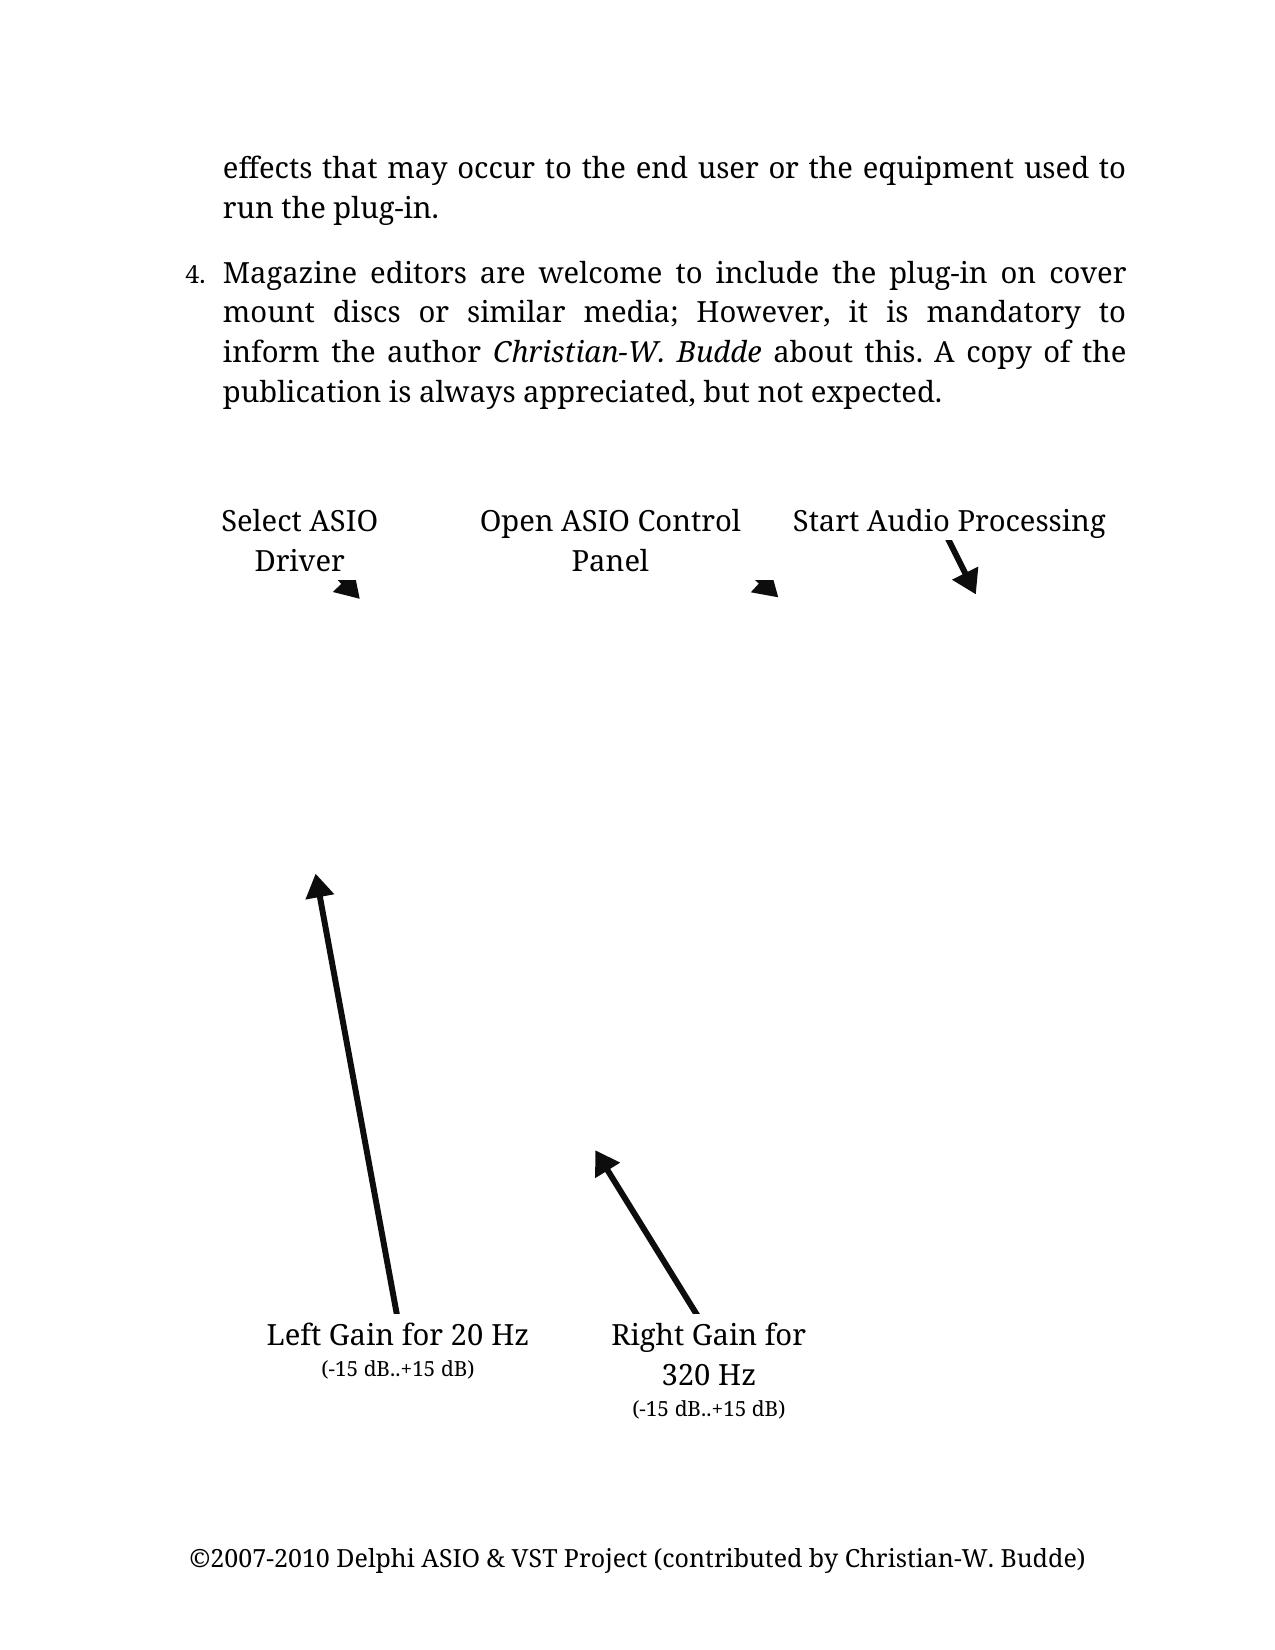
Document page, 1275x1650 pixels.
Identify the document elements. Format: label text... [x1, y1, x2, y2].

text Select ASIO Driver [172, 500, 427, 580]
text Right Gain for 320 Hz (-15 dB..+15 dB) [564, 1314, 853, 1422]
text Left Gain for 20 Hz (-15 dB..+15 dB) [253, 1314, 542, 1383]
text Start Audio Processing [786, 501, 1113, 540]
text Open ASIO Control Panel [437, 501, 783, 580]
list effects that may occur to the end user or the equipment used to run the plug-in. [185, 148, 1127, 227]
list Magazine editors are welcome to include the plug-in on cover mount discs or similar media; However, it is mandatory to inform the author Christian-W. Budde about this. A copy of the publication is always appreciated, but not expected. [185, 252, 1127, 411]
